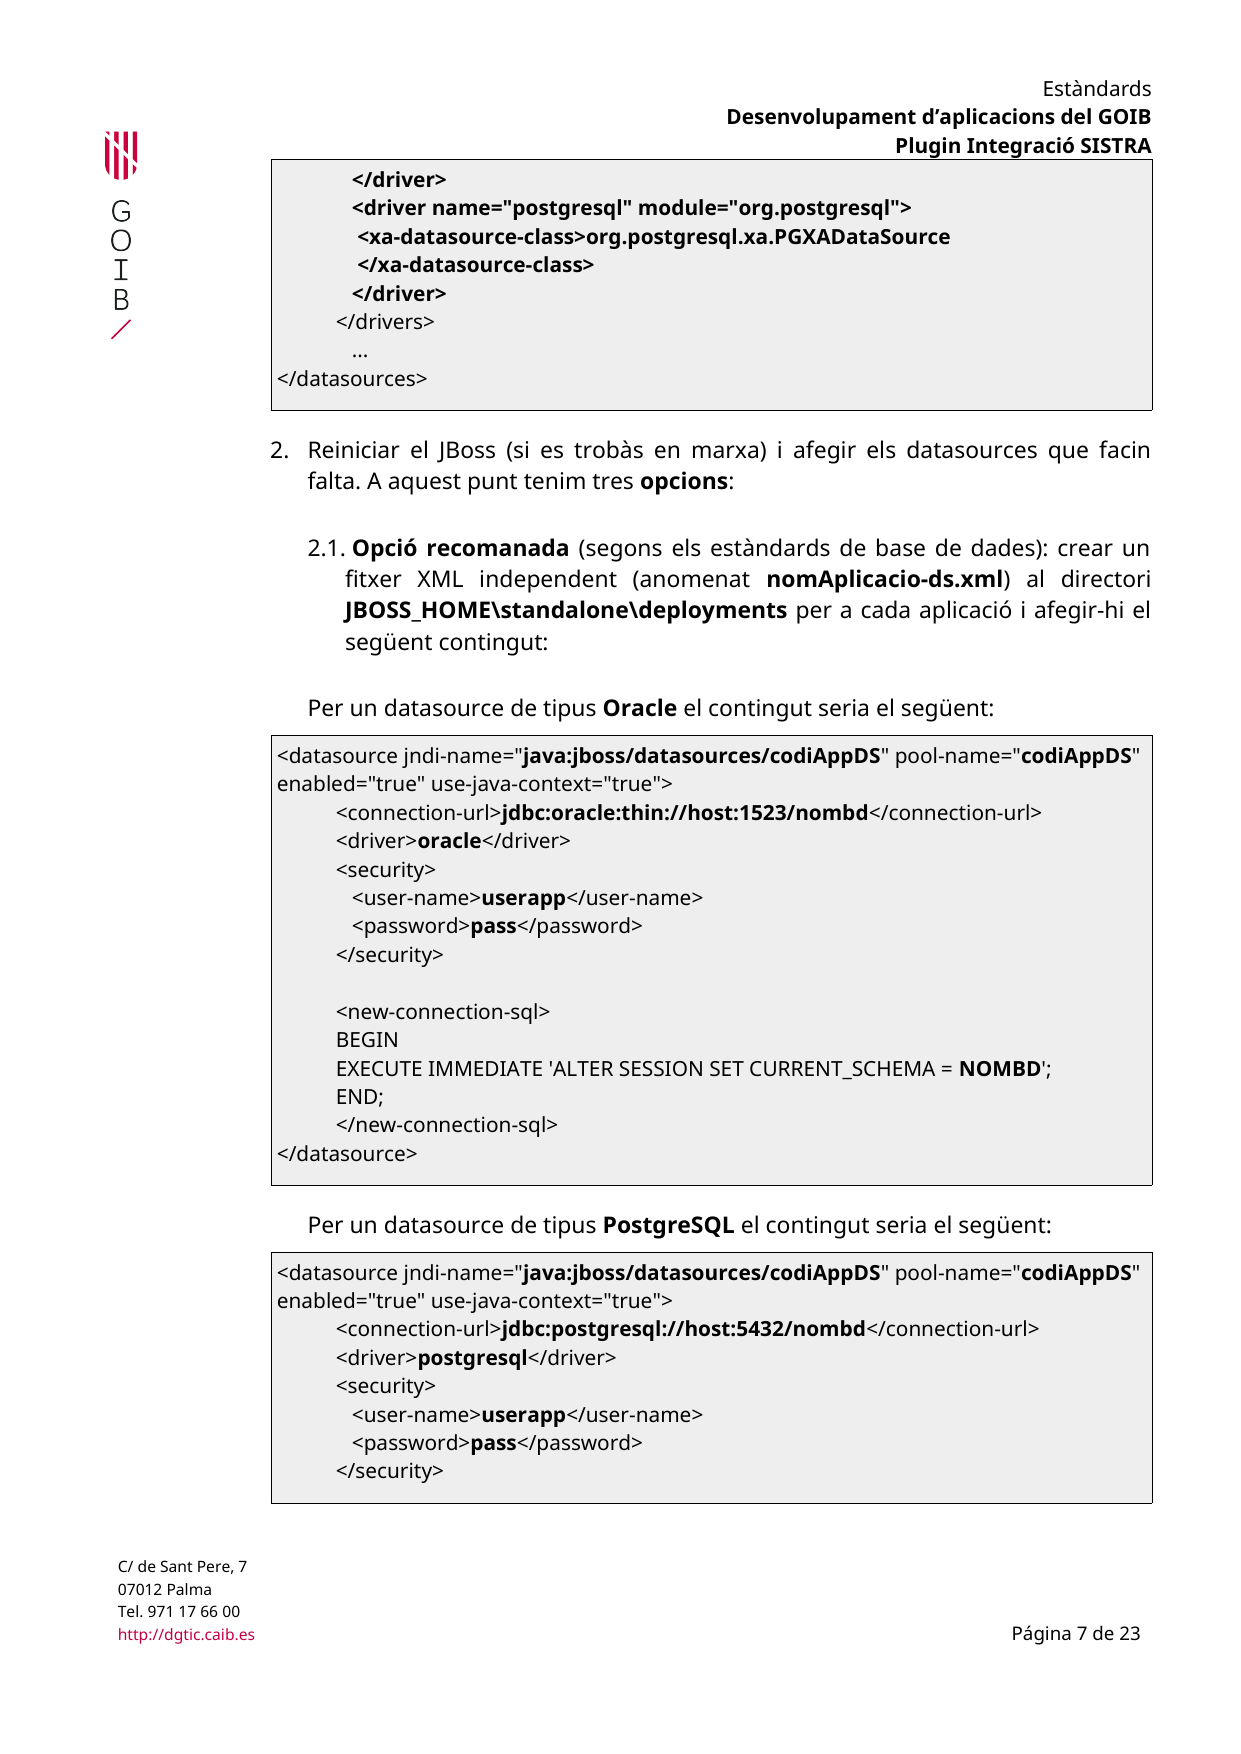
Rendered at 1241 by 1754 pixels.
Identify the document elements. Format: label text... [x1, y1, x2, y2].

list Per un datasource de tipus PostgreSQL el contingut seria el següent: [270, 1209, 1152, 1240]
list Reiniciar el JBoss (si es trobàs en marxa) i afegir els datasources que facin falta. A aquest punt tenim tres opcions: [270, 434, 1152, 496]
picture [76, 108, 166, 370]
list Opció recomanada (segons els estàndards de base de dades): crear un fitxer XML independent (anomenat nomAplicacio-ds.xml) al directori JBOSS_HOME\standalone\deployments per a cada aplicació i afegir-hi el següent contingut: [307, 532, 1152, 657]
table_header <datasource jndi-name="java:jboss/datasources/codiAppDS" pool-name="codiAppDS" enabled="true" use-java-context="true"> <connection-url>jdbc:oracle:thin://host:1523/nombd</connection-url> <driver>oracle</driver> <security> <user-name>userapp</user-name> <password>pass</password> </security> <new-connection-sql> BEGIN EXECUTE IMMEDIATE 'ALTER SESSION SET CURRENT_SCHEMA = NOMBD'; END; </new-connection-sql> </datasource> [272, 736, 1152, 1185]
table_header <datasource jndi-name="java:jboss/datasources/codiAppDS" pool-name="codiAppDS" enabled="true" use-java-context="true"> <connection-url>jdbc:postgresql://host:5432/nombd</connection-url> <driver>postgresql</driver> <security> <user-name>userapp</user-name> <password>pass</password> </security> [272, 1253, 1152, 1503]
table_header </driver> <driver name="postgresql" module="org.postgresql"> <xa-datasource-class>org.postgresql.xa.PGXADataSource </xa-datasource-class> </driver> </drivers> ... </datasources> [272, 160, 1152, 410]
list Per un datasource de tipus Oracle el contingut seria el següent: [270, 692, 1152, 723]
